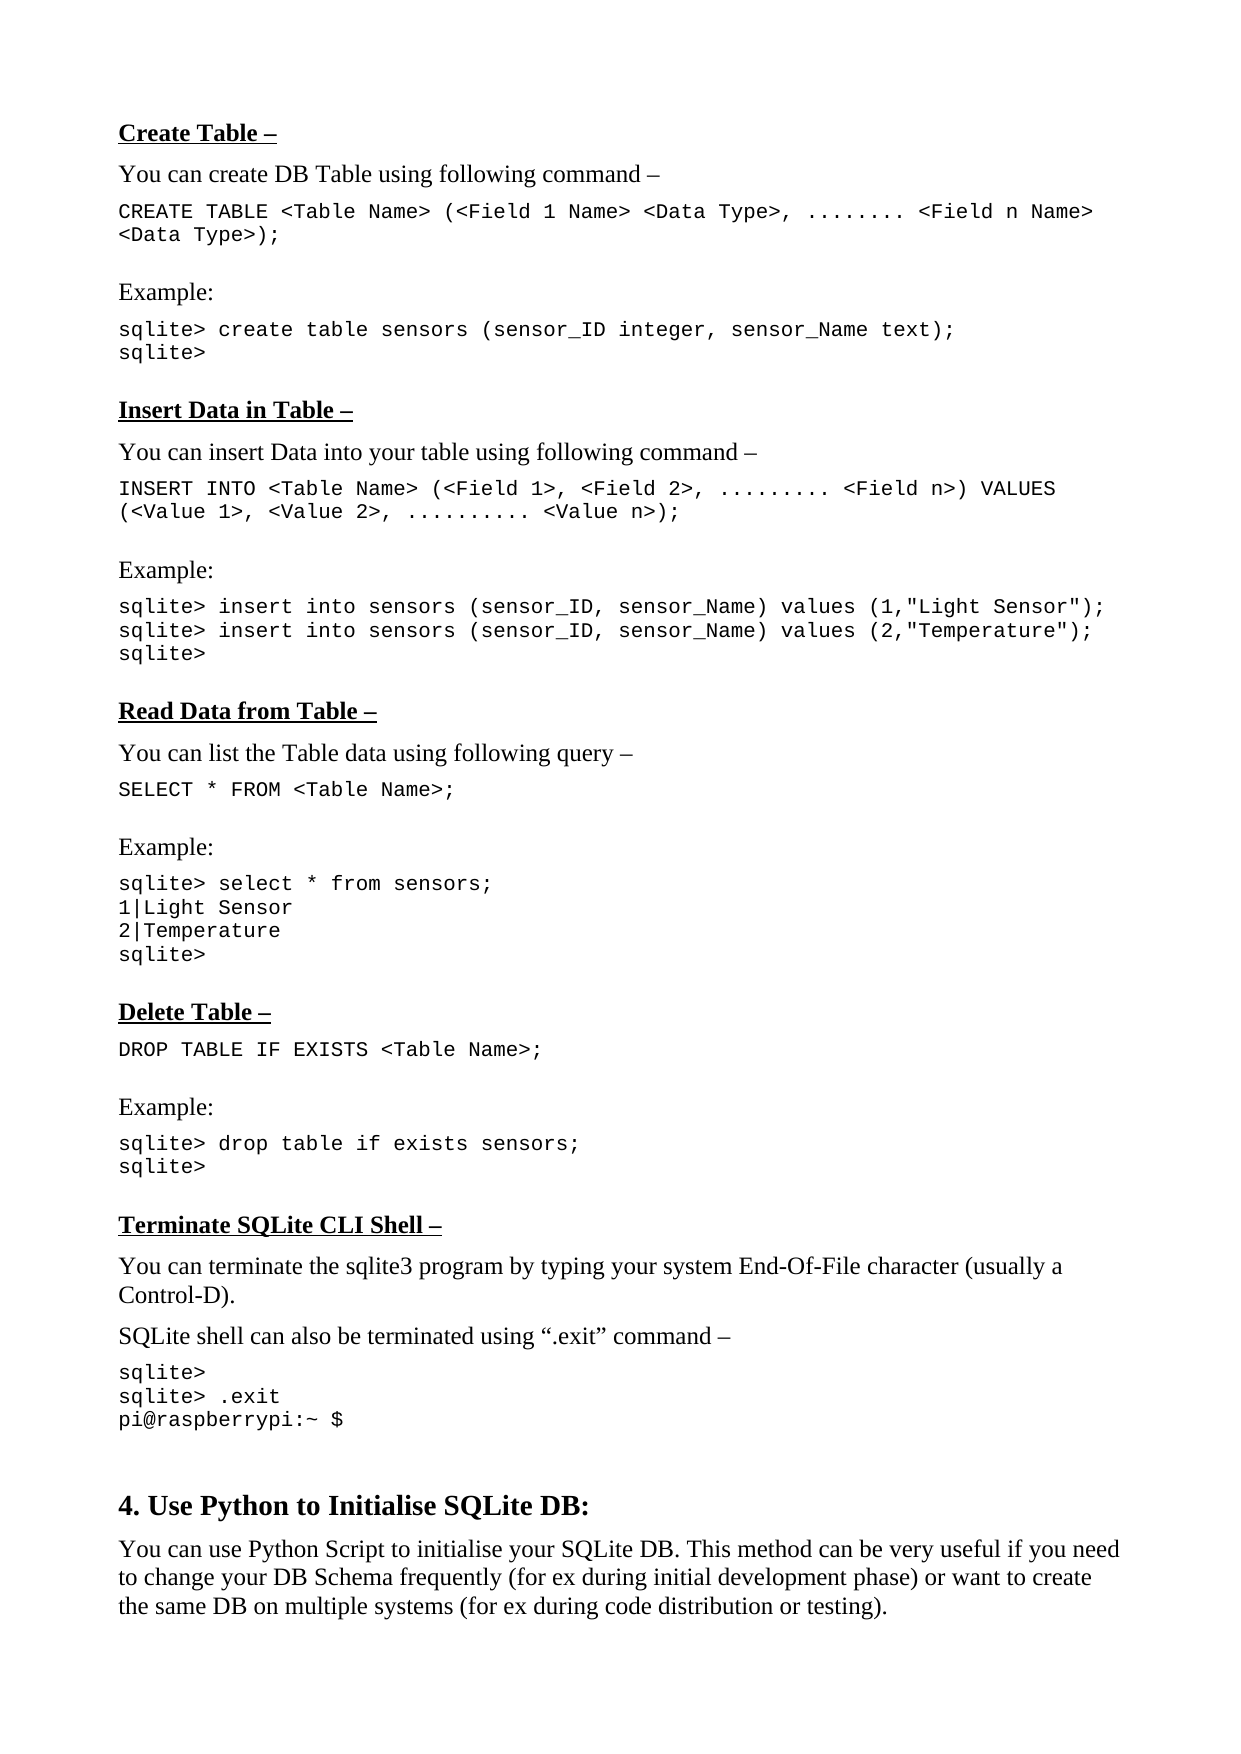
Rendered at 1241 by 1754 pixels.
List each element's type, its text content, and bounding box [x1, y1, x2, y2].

subtitle 4. Use Python to Initialise SQLite DB: [118, 1488, 1122, 1521]
text You can use Python Script to initialise your SQLite DB. This method can be very useful if you need to change your DB Schema frequently (for ex during initial development phase) or want to create the same DB on multiple systems (for ex during code distribution or testing). [118, 1534, 1122, 1620]
text sqlite> [118, 342, 1122, 366]
text pi@raspberrypi:~ $ [118, 1409, 1122, 1433]
text sqlite> insert into sensors (sensor_ID, sensor_Name) values (2,"Temperature"); [118, 619, 1122, 643]
text Terminate SQLite CLI Shell – [118, 1210, 1122, 1238]
text You can create DB Table using following command – [118, 159, 1122, 188]
text CREATE TABLE <Table Name> (<Field 1 Name> <Data Type>, ........ <Field n Name> <Data Type>); [118, 201, 1122, 248]
text Example: [118, 1092, 1122, 1120]
text INSERT INTO <Table Name> (<Field 1>, <Field 2>, ......... <Field n>) VALUES (<Value 1>, <Value 2>, .......... <Value n>); [118, 478, 1122, 525]
text sqlite> [118, 1362, 1122, 1386]
text sqlite> [118, 643, 1122, 667]
text Create Table – [118, 118, 1122, 147]
text sqlite> insert into sensors (sensor_ID, sensor_Name) values (1,"Light Sensor"); [118, 596, 1122, 619]
text sqlite> create table sensors (sensor_ID integer, sensor_Name text); [118, 319, 1122, 342]
text You can list the Table data using following query – [118, 738, 1122, 766]
text SELECT * FROM <Table Name>; [118, 779, 1122, 802]
text sqlite> .exit [118, 1386, 1122, 1409]
text Read Data from Table – [118, 696, 1122, 725]
text sqlite> select * from sensors; [118, 873, 1122, 897]
text You can terminate the sqlite3 program by typing your system End-Of-File character (usually a Control-D). [118, 1251, 1122, 1308]
text Example: [118, 832, 1122, 861]
text Example: [118, 555, 1122, 583]
text Delete Table – [118, 997, 1122, 1026]
text 2|Temperature [118, 921, 1122, 944]
text sqlite> [118, 1157, 1122, 1180]
text sqlite> drop table if exists sensors; [118, 1133, 1122, 1157]
text You can insert Data into your table using following command – [118, 437, 1122, 465]
text Example: [118, 277, 1122, 306]
text Insert Data in Table – [118, 395, 1122, 424]
text sqlite> [118, 944, 1122, 968]
text 1|Light Sensor [118, 897, 1122, 921]
text SQLite shell can also be terminated using “.exit” command – [118, 1321, 1122, 1350]
text DROP TABLE IF EXISTS <Table Name>; [118, 1038, 1122, 1062]
